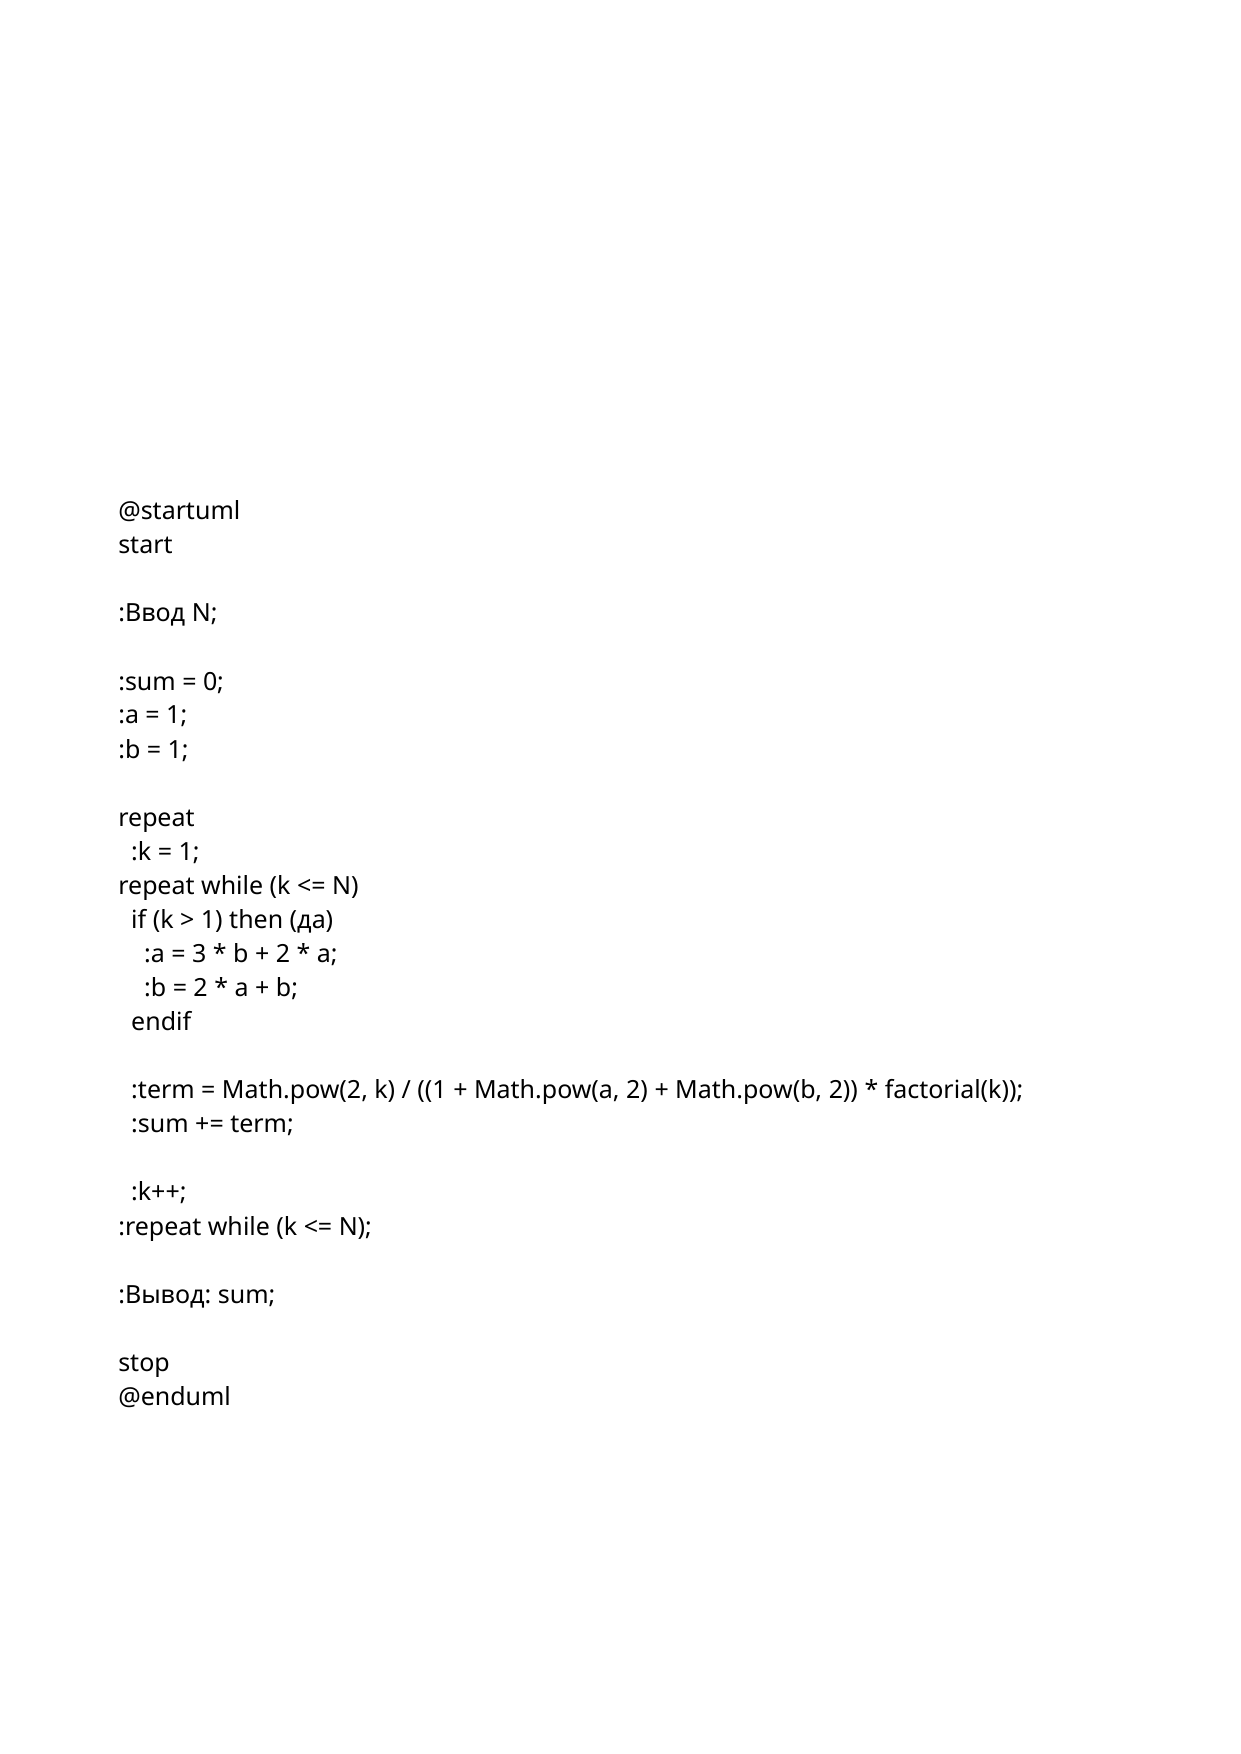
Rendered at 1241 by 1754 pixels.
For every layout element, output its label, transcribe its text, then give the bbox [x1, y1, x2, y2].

text :a = 3 * b + 2 * a; [118, 936, 1122, 970]
text :repeat while (k <= N); [118, 1208, 1122, 1242]
text :k = 1; [118, 833, 1122, 867]
text :a = 1; [118, 697, 1122, 731]
text :sum += term; [118, 1106, 1122, 1140]
text :Вывод: sum; [118, 1276, 1122, 1310]
text @enduml [118, 1378, 1122, 1412]
text :b = 1; [118, 731, 1122, 765]
text :sum = 0; [118, 663, 1122, 697]
text :k++; [118, 1174, 1122, 1208]
text start [118, 527, 1122, 561]
text :Ввод N; [118, 595, 1122, 629]
text :b = 2 * a + b; [118, 970, 1122, 1004]
text repeat while (k <= N) [118, 867, 1122, 902]
text @startuml [118, 493, 1122, 527]
text repeat [118, 799, 1122, 833]
text if (k > 1) then (да) [118, 902, 1122, 936]
text endif [118, 1004, 1122, 1038]
text :term = Math.pow(2, k) / ((1 + Math.pow(a, 2) + Math.pow(b, 2)) * factorial(k)); [118, 1072, 1122, 1106]
text stop [118, 1344, 1122, 1378]
